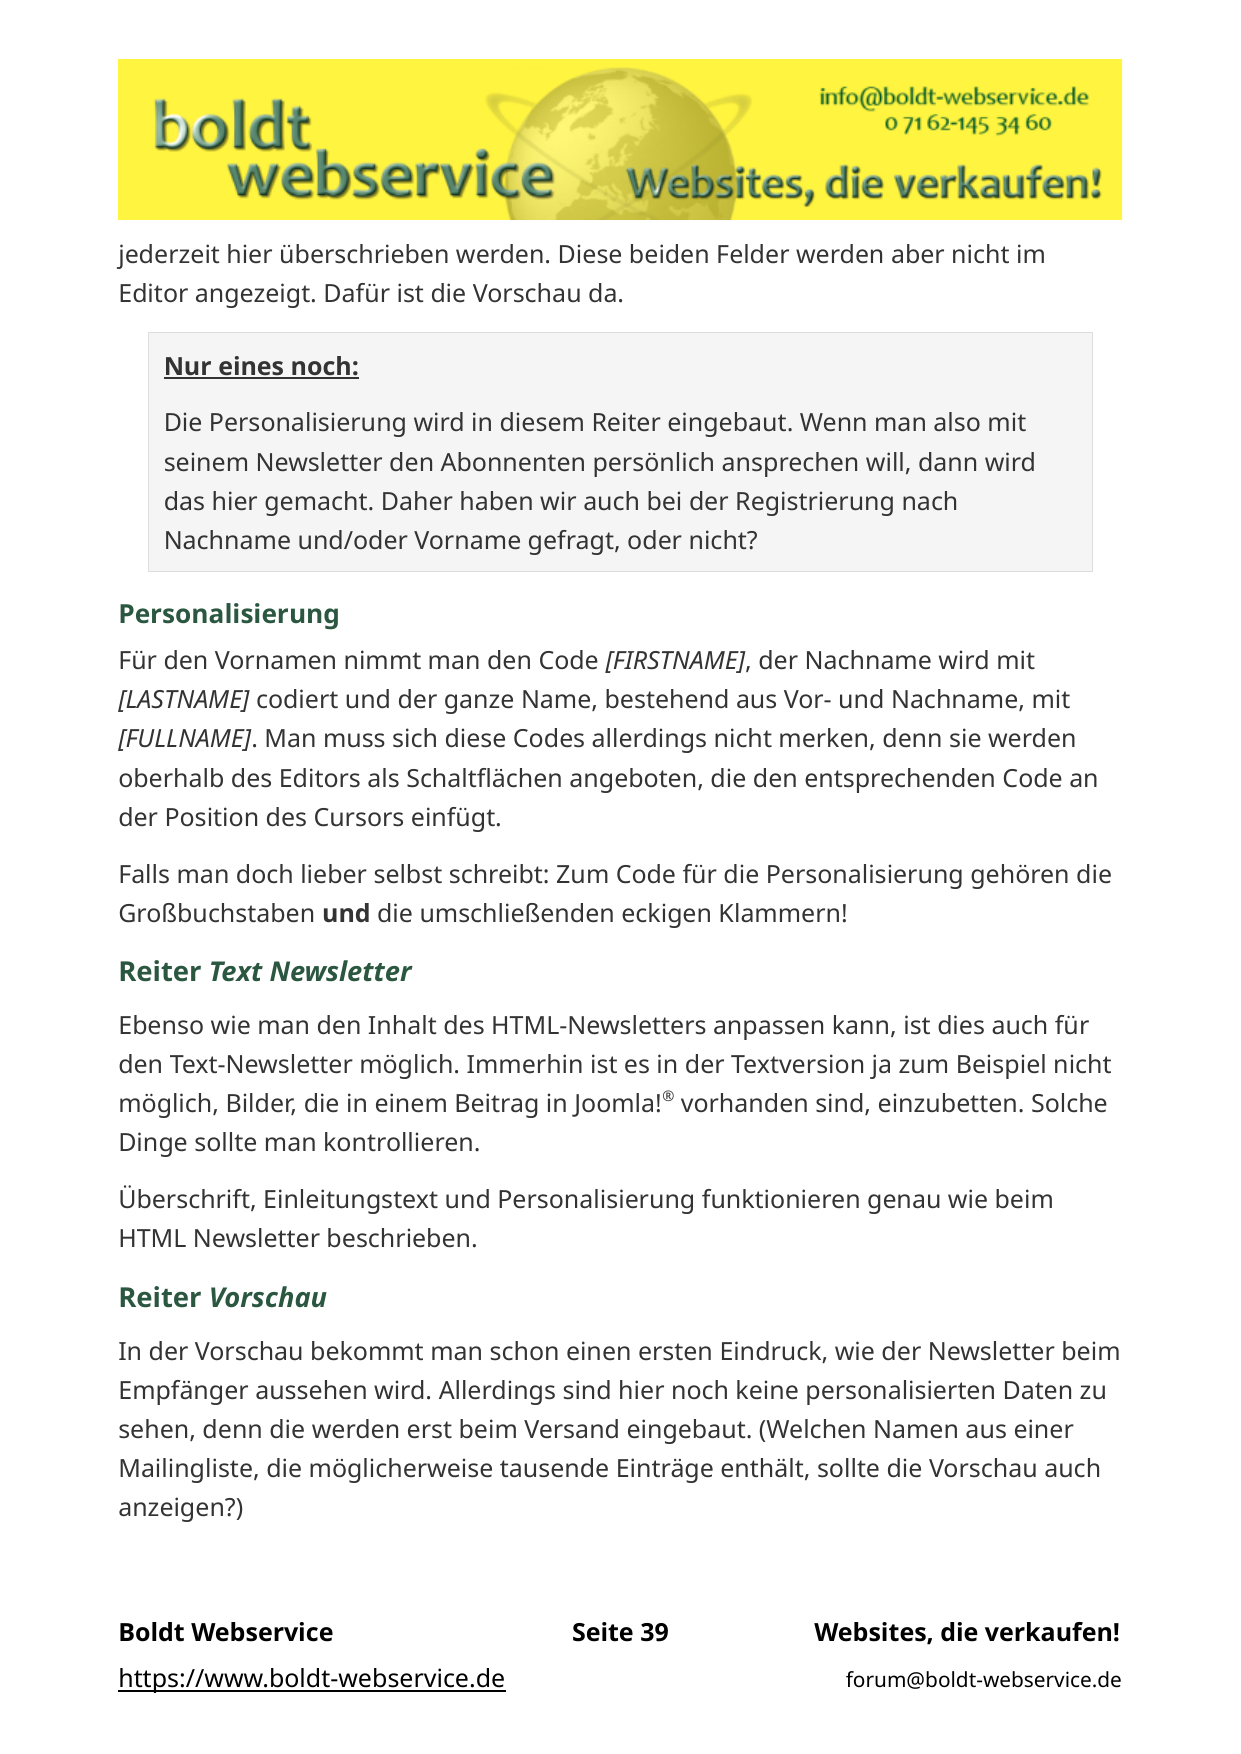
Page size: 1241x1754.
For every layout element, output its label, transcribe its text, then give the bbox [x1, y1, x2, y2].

text Die Personalisierung wird in diesem Reiter eingebaut. Wenn man also mit seinem Newsletter den Abonnenten persönlich ansprechen will, dann wird das hier gemacht. Daher haben wir auch bei der Registrierung nach Nachname und/oder Vorname gefragt, oder nicht? [149, 389, 1092, 571]
subtitle Reiter Text Newsletter [118, 952, 1122, 990]
picture [118, 59, 1123, 220]
text In der Vorschau bekommt man schon einen ersten Eindruck, wie der Newsletter beim Empfänger aussehen wird. Allerdings sind hier noch keine personalisierten Daten zu sehen, denn die werden erst beim Versand eingebaut. (Welchen Namen aus einer Mailingliste, die möglicherweise tausende Einträge enthält, sollte die Vorschau auch anzeigen?) [118, 1333, 1122, 1524]
text Überschrift, Einleitungstext und Personalisierung funktionieren genau wie beim HTML Newsletter beschrieben. [118, 1182, 1122, 1255]
text jederzeit hier überschrieben werden. Diese beiden Felder werden aber nicht im Editor angezeigt. Dafür ist die Vorschau da. [118, 236, 1122, 309]
text Ebenso wie man den Inhalt des HTML-Newsletters anpassen kann, ist dies auch für den Text-Newsletter möglich. Immerhin ist es in der Textversion ja zum Beispiel nicht möglich, Bilder, die in einem Beitrag in Joomla!® vorhanden sind, einzubetten. Solche Dinge sollte man kontrollieren. [118, 1007, 1122, 1159]
subtitle Reiter Vorschau [118, 1278, 1122, 1315]
subtitle Personalisierung [118, 595, 1122, 631]
text Falls man doch lieber selbst schreibt: Zum Code für die Personalisierung gehören die Großbuchstaben und die umschließenden eckigen Klammern! [118, 856, 1122, 929]
text Für den Vornamen nimmt man den Code [FIRSTNAME], der Nachname wird mit [LASTNAME] codiert und der ganze Name, bestehend aus Vor- und Nachname, mit [FULLNAME]. Man muss sich diese Codes allerdings nicht merken, denn sie werden oberhalb des Editors als Schaltflächen angeboten, die den entsprechenden Code an der Position des Cursors einfügt. [118, 643, 1122, 833]
text Nur eines noch: [149, 333, 1092, 382]
